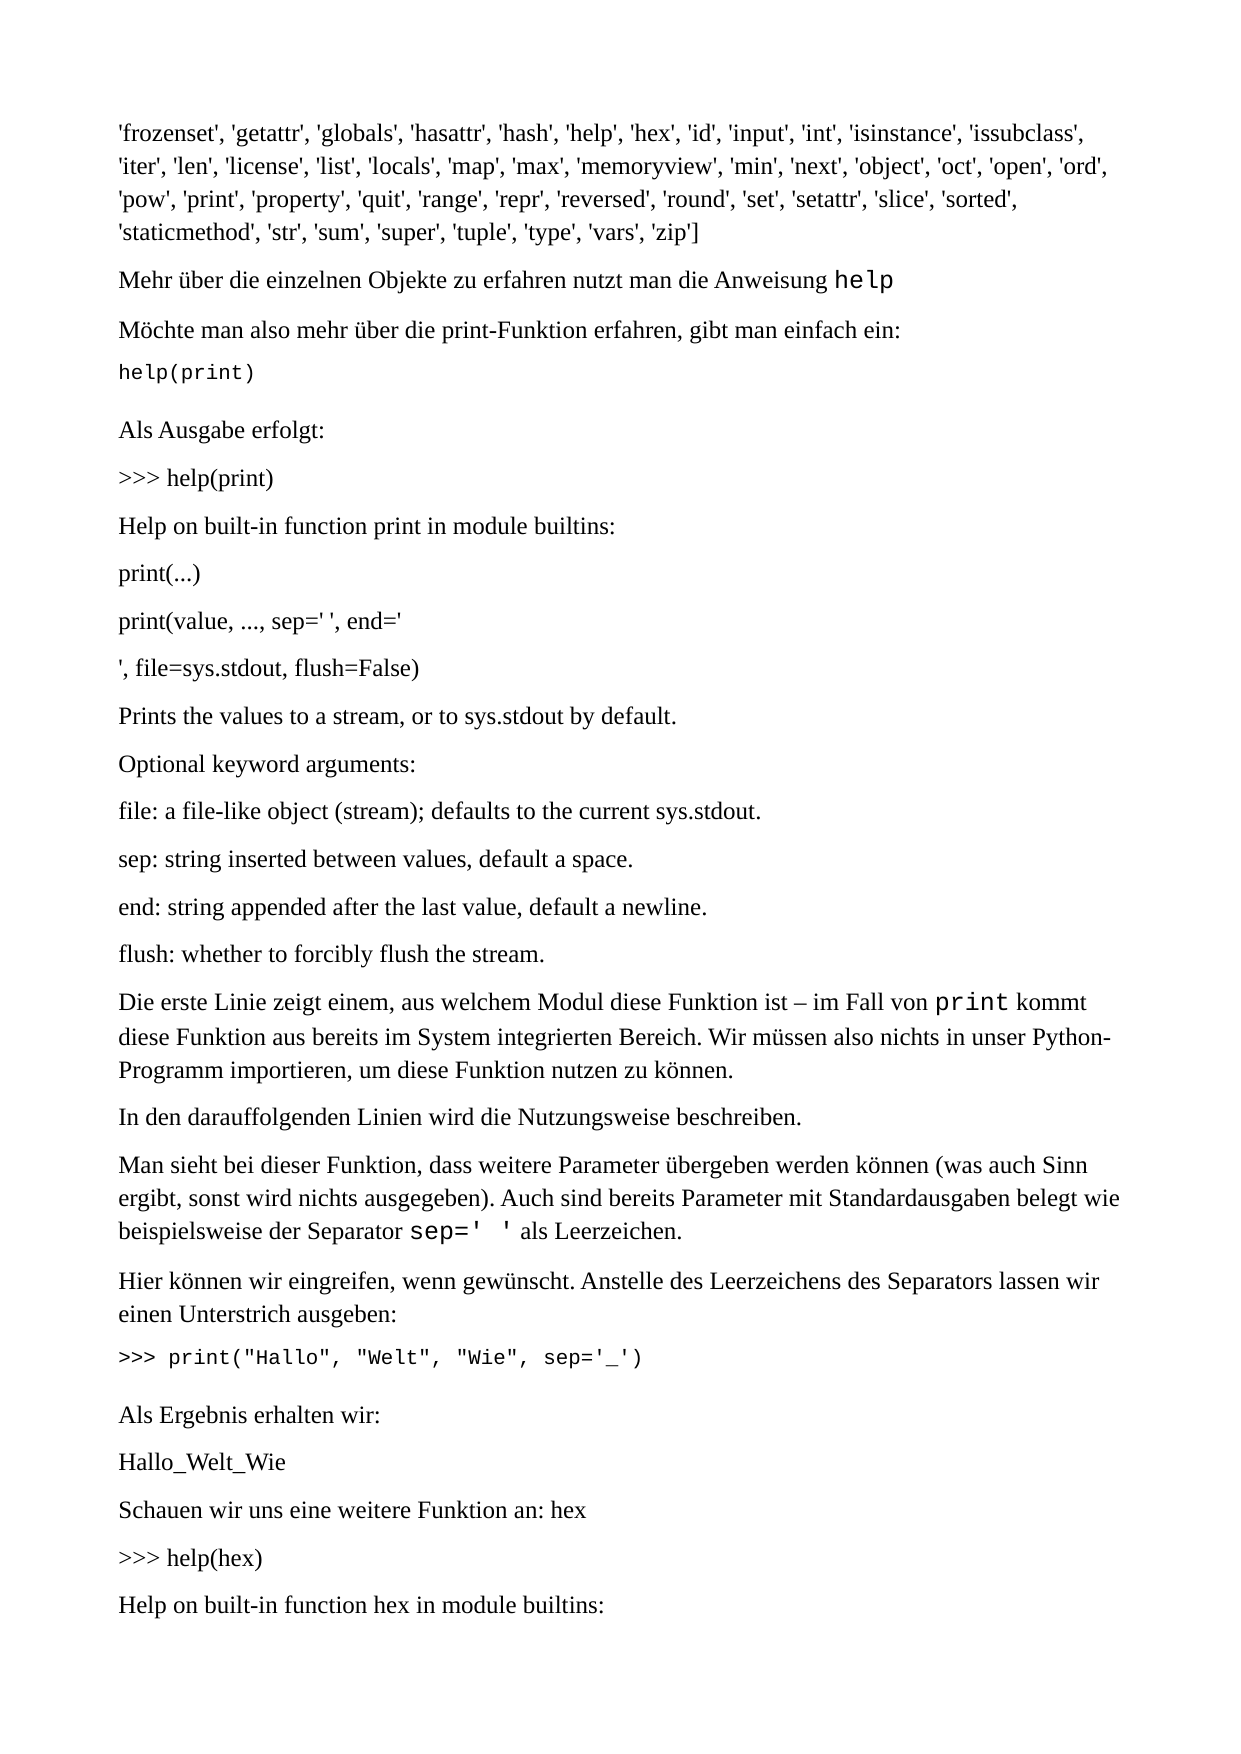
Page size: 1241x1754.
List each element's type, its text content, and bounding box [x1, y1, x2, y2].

text help(print) [118, 362, 1122, 386]
text flush: whether to forcibly flush the stream. [118, 939, 1122, 968]
text ', file=sys.stdout, flush=False) [118, 653, 1122, 682]
text Help on built-in function print in module builtins: [118, 511, 1122, 539]
text Prints the values to a stream, or to sys.stdout by default. [118, 701, 1122, 730]
text Schauen wir uns eine weitere Funktion an: hex [118, 1495, 1122, 1524]
text >>> help(print) [118, 463, 1122, 492]
text >>> print("Hallo", "Welt", "Wie", sep='_') [118, 1347, 1122, 1370]
text Hallo_Welt_Wie [118, 1447, 1122, 1476]
text In den darauffolgenden Linien wird die Nutzungsweise beschreiben. [118, 1102, 1122, 1131]
text Die erste Linie zeigt einem, aus welchem Modul diese Funktion ist – im Fall von print kommt diese Funktion aus bereits im System integrierten Bereich. Wir müssen also nichts in unser Python-Programm importieren, um diese Funktion nutzen zu können. [118, 987, 1122, 1084]
text file: a file-like object (stream); defaults to the current sys.stdout. [118, 796, 1122, 825]
text >>> help(hex) [118, 1543, 1122, 1571]
text 'frozenset', 'getattr', 'globals', 'hasattr', 'hash', 'help', 'hex', 'id', 'input', 'int', 'isinstance', 'issubclass', 'iter', 'len', 'license', 'list', 'locals', 'map', 'max', 'memoryview', 'min', 'next', 'object', 'oct', 'open', 'ord', 'pow', 'print', 'property', 'quit', 'range', 'repr', 'reversed', 'round', 'set', 'setattr', 'slice', 'sorted', 'staticmethod', 'str', 'sum', 'super', 'tuple', 'type', 'vars', 'zip'] [118, 118, 1122, 246]
text Möchte man also mehr über die print-Funktion erfahren, gibt man einfach ein: [118, 315, 1122, 343]
text Als Ergebnis erhalten wir: [118, 1400, 1122, 1429]
text Als Ausgabe erfolgt: [118, 416, 1122, 444]
text Mehr über die einzelnen Objekte zu erfahren nutzt man die Anweisung help [118, 265, 1122, 296]
text end: string appended after the last value, default a newline. [118, 892, 1122, 920]
text print(value, ..., sep=' ', end=' [118, 606, 1122, 635]
text Help on built-in function hex in module builtins: [118, 1590, 1122, 1619]
text Hier können wir eingreifen, wenn gewünscht. Anstelle des Leerzeichens des Separators lassen wir einen Unterstrich ausgeben: [118, 1266, 1122, 1328]
text print(...) [118, 558, 1122, 587]
text Man sieht bei dieser Funktion, dass weitere Parameter übergeben werden können (was auch Sinn ergibt, sonst wird nichts ausgegeben). Auch sind bereits Parameter mit Standardausgaben belegt wie beispielsweise der Separator sep=' ' als Leerzeichen. [118, 1150, 1122, 1247]
text sep: string inserted between values, default a space. [118, 844, 1122, 873]
text Optional keyword arguments: [118, 749, 1122, 777]
